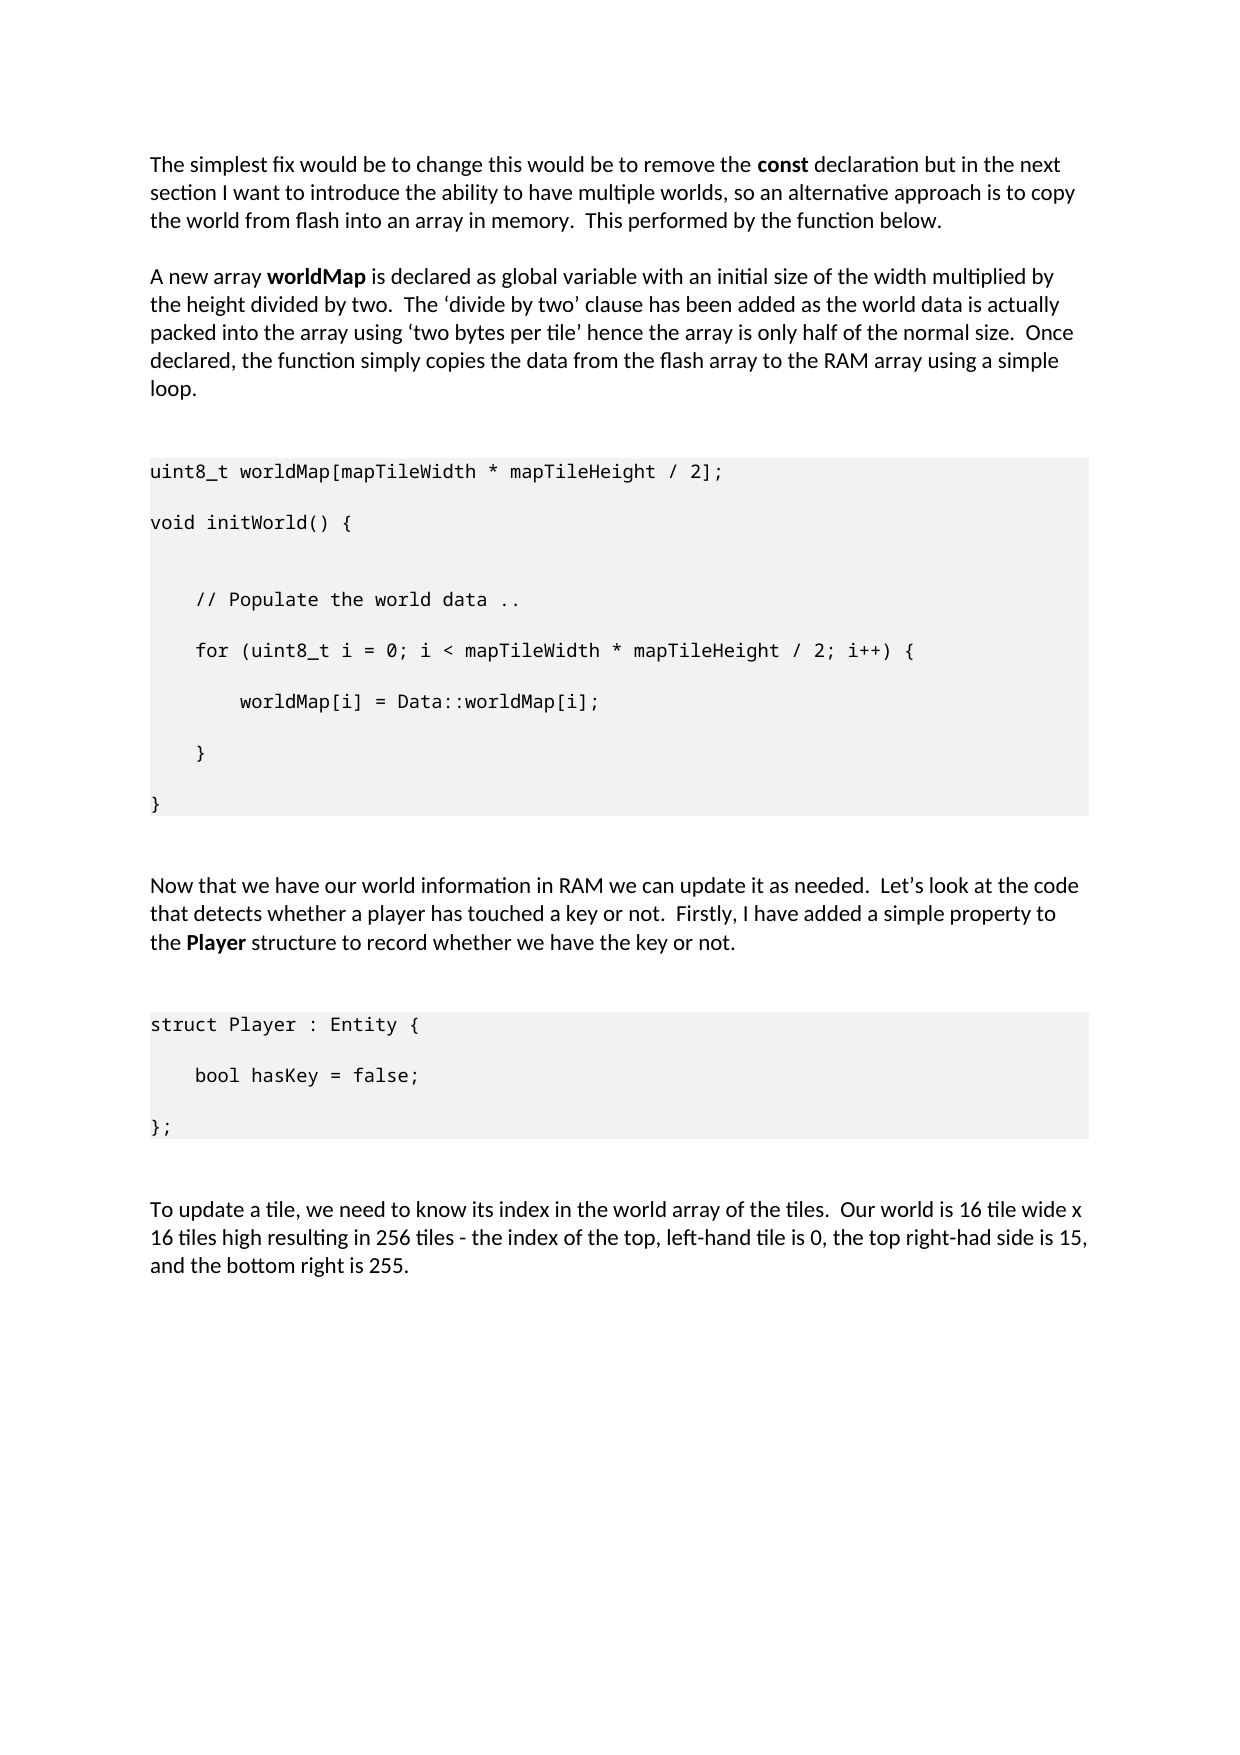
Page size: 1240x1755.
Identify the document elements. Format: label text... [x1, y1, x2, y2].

text worldMap[i] = Data::worldMap[i]; [150, 688, 1089, 713]
text }; [150, 1114, 1089, 1139]
text // Populate the world data .. [150, 586, 1089, 611]
text bool hasKey = false; [150, 1063, 1089, 1088]
text for (uint8_t i = 0; i < mapTileWidth * mapTileHeight / 2; i++) { [150, 637, 1089, 662]
text } [150, 739, 1089, 764]
text Now that we have our world information in RAM we can update it as needed. Let’s look at the code that detects whether a player has touched a key or not. Firstly, I have added a simple property to the Player structure to record whether we have the key or not. [150, 872, 1089, 956]
text The simplest fix would be to change this would be to remove the const declaration but in the next section I want to introduce the ability to have multiple worlds, so an alternative approach is to copy the world from flash into an array in memory. This performed by the function below. [150, 150, 1089, 234]
text A new array worldMap is declared as global variable with an initial size of the width multiplied by the height divided by two. The ‘divide by two’ clause has been added as the world data is actually packed into the array using ‘two bytes per tile’ hence the array is only half of the normal size. Once declared, the function simply copies the data from the flash array to the RAM array using a simple loop. [150, 262, 1089, 402]
text uint8_t worldMap[mapTileWidth * mapTileHeight / 2]; [150, 458, 1089, 484]
text To update a tile, we need to know its index in the world array of the tiles. Our world is 16 tile wide x 16 tiles high resulting in 256 tiles - the index of the top, left-hand tile is 0, the top right-had side is 15, and the bottom right is 255. [150, 1195, 1089, 1279]
text struct Player : Entity { [150, 1012, 1089, 1037]
text } [150, 790, 1089, 816]
text void initWorld() { [150, 509, 1089, 535]
